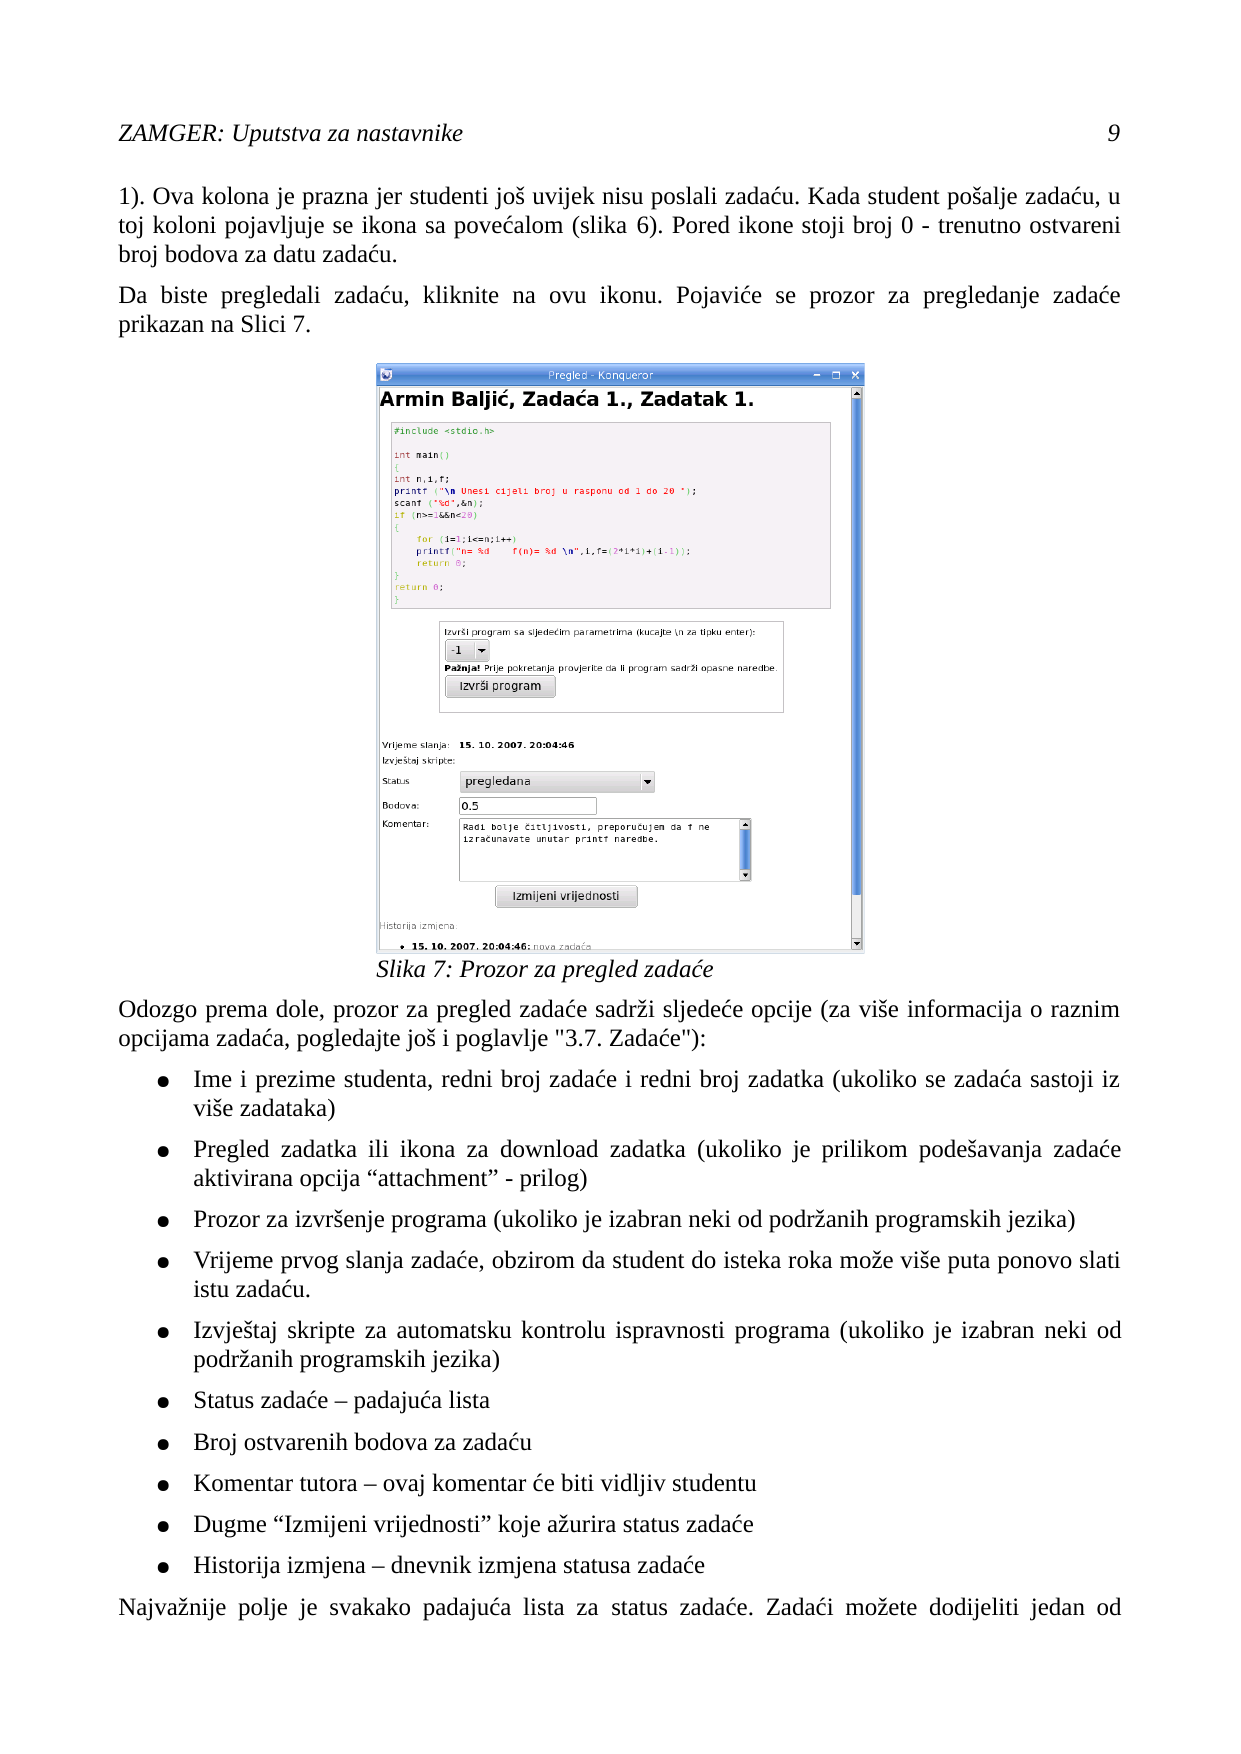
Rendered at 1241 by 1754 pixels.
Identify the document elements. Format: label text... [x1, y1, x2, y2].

text 1). Ova kolona je prazna jer studenti još uvijek nisu poslali zadaću. Kada student pošalje zadaću, u toj koloni pojavljuje se ikona sa povećalom (slika 6). Pored ikone stoji broj 0 - trenutno ostvareni broj bodova za datu zadaću. [118, 181, 1122, 267]
list Prozor za izvršenje programa (ukoliko je izabran neki od podržanih programskih jezika) [156, 1204, 1122, 1233]
text Najvažnije polje je svakako padajuća lista za status zadaće. Zadaći možete dodijeliti jedan od [118, 1592, 1122, 1621]
list Ime i prezime studenta, redni broj zadaće i redni broj zadatka (ukoliko se zadaća sastoji iz više zadataka) [156, 1064, 1122, 1122]
list Dugme “Izmijeni vrijednosti” koje ažurira status zadaće [156, 1509, 1122, 1538]
text Slika 7: Prozor za pregled zadaće [376, 954, 864, 982]
picture [376, 363, 865, 954]
list Broj ostvarenih bodova za zadaću [156, 1427, 1122, 1456]
text Da biste pregledali zadaću, kliknite na ovu ikonu. Pojaviće se prozor za pregledanje zadaće prikazan na Slici 7. [118, 280, 1122, 337]
list Vrijeme prvog slanja zadaće, obzirom da student do isteka roka može više puta ponovo slati istu zadaću. [156, 1246, 1122, 1303]
list Historija izmjena – dnevnik izmjena statusa zadaće [156, 1551, 1122, 1579]
list Izvještaj skripte za automatsku kontrolu ispravnosti programa (ukoliko je izabran neki od podržanih programskih jezika) [156, 1316, 1122, 1373]
list Komentar tutora – ovaj komentar će biti vidljiv studentu [156, 1468, 1122, 1497]
list Status zadaće – padajuća lista [156, 1386, 1122, 1414]
list Pregled zadatka ili ikona za download zadatka (ukoliko je prilikom podešavanja zadaće aktivirana opcija “attachment” - prilog) [156, 1134, 1122, 1192]
text Odozgo prema dole, prozor za pregled zadaće sadrži sljedeće opcije (za više informacija o raznim opcijama zadaća, pogledajte još i poglavlje "3.7. Zadaće"): [118, 350, 1122, 1052]
